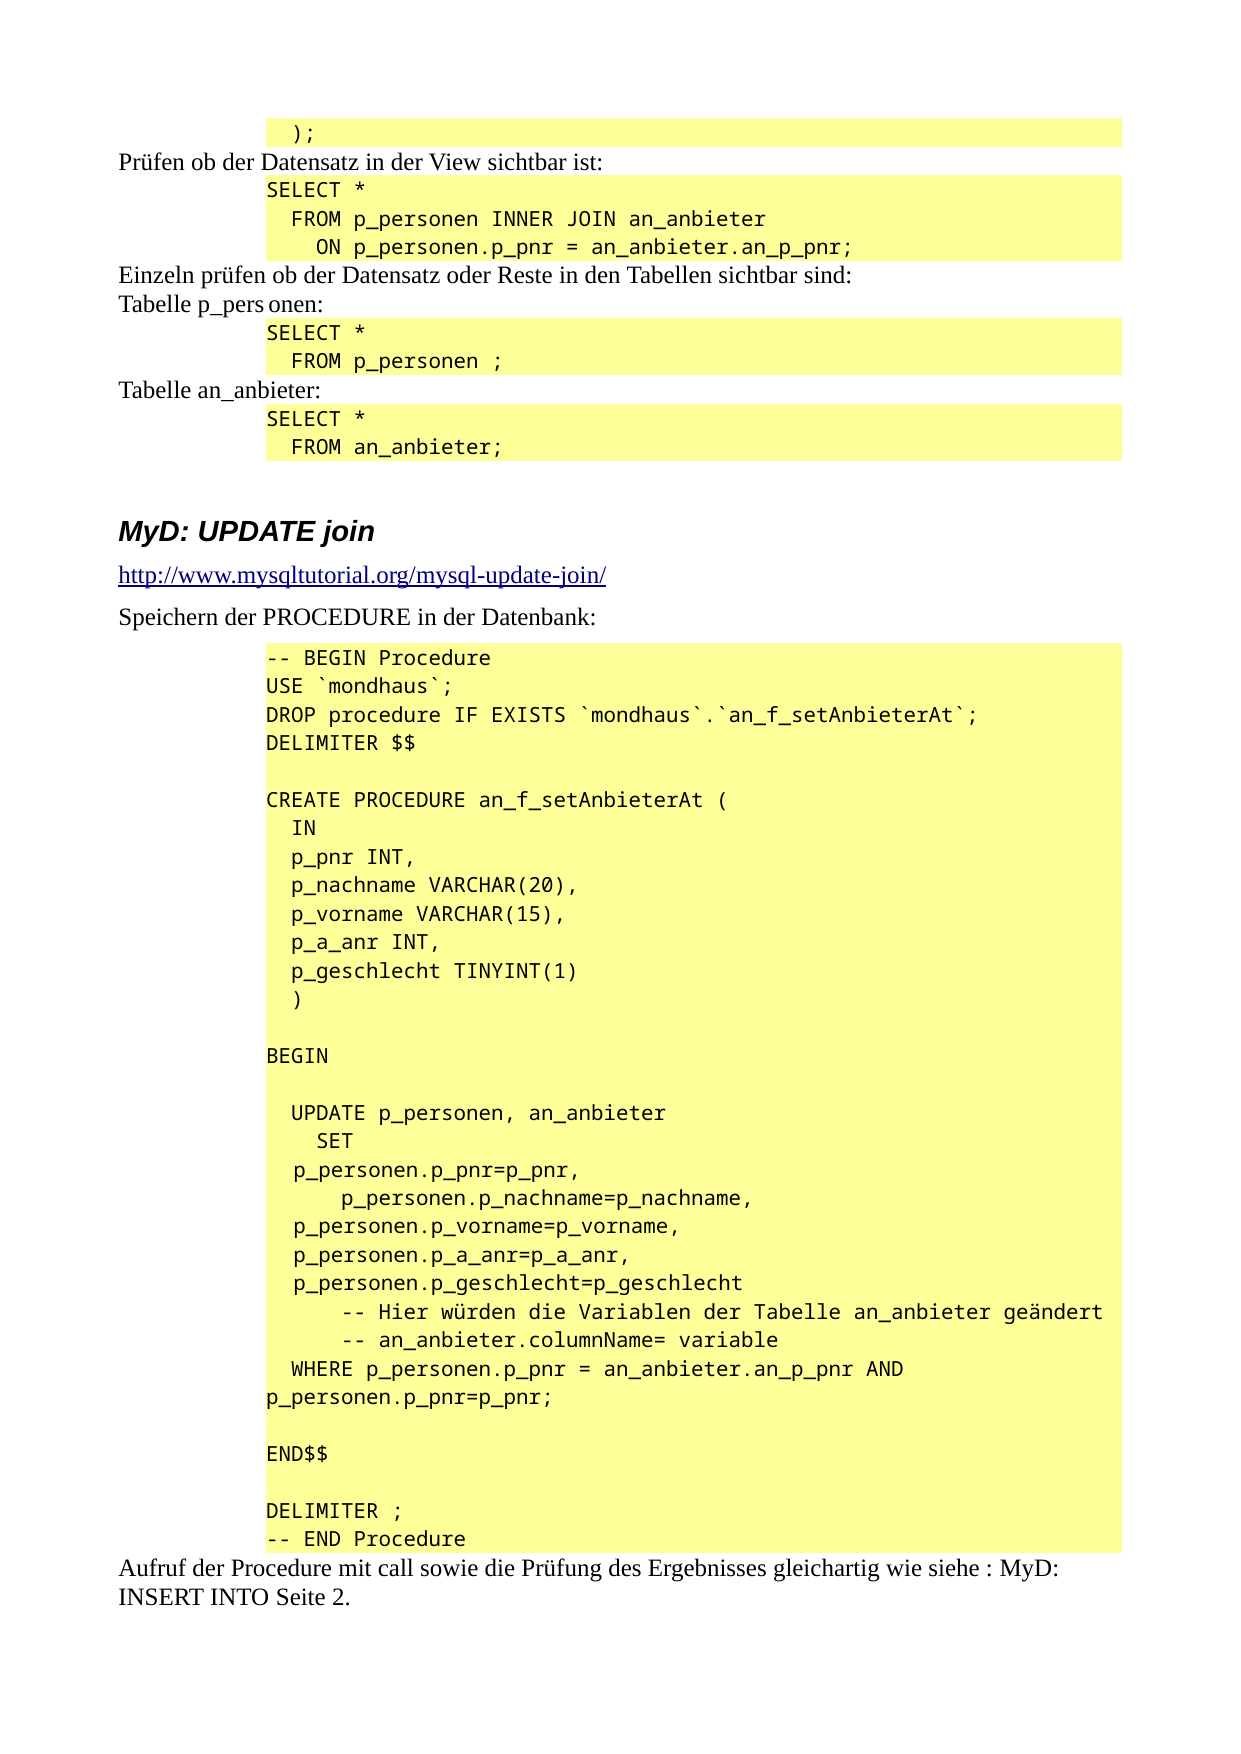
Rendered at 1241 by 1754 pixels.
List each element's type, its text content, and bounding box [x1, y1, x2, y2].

text WHERE p_personen.p_pnr = an_anbieter.an_p_pnr AND p_personen.p_pnr=p_pnr; [266, 1354, 1122, 1411]
text CREATE PROCEDURE an_f_setAnbieterAt ( [266, 785, 1122, 813]
text END$$ [266, 1439, 1122, 1468]
text FROM an_anbieter; [266, 432, 1122, 461]
text p_geschlecht TINYINT(1) [266, 956, 1122, 984]
text p_personen.p_a_anr=p_a_anr, [266, 1240, 1122, 1268]
text p_nachname VARCHAR(20), [266, 870, 1122, 899]
text IN [266, 813, 1122, 842]
text FROM p_personen ; [266, 347, 1122, 375]
text Prüfen ob der Datensatz in der View sichtbar ist: [118, 147, 1122, 175]
text SELECT * [266, 175, 1122, 204]
text -- an_anbieter.columnName= variable [266, 1325, 1122, 1354]
text -- Hier würden die Variablen der Tabelle an_anbieter geändert [266, 1297, 1122, 1325]
text USE `mondhaus`; [266, 671, 1122, 700]
text SELECT * [266, 404, 1122, 432]
subtitle MyD: UPDATE join [118, 514, 1122, 548]
text DELIMITER ; [266, 1496, 1122, 1524]
text Speichern der PROCEDURE in der Datenbank: [118, 602, 1122, 630]
text -- END Procedure [266, 1524, 1122, 1553]
text http://www.mysqltutorial.org/mysql-update-join/ [118, 560, 1122, 589]
text Tabelle an_anbieter: [118, 375, 1122, 404]
text p_personen.p_geschlecht=p_geschlecht [266, 1268, 1122, 1297]
text p_pnr INT, [266, 842, 1122, 870]
text SELECT * [266, 318, 1122, 347]
text FROM p_personen INNER JOIN an_anbieter [266, 204, 1122, 232]
text Einzeln prüfen ob der Datensatz oder Reste in den Tabellen sichtbar sind: [118, 261, 1122, 289]
text DELIMITER $$ [266, 728, 1122, 757]
text SET [266, 1126, 1122, 1155]
text UPDATE p_personen, an_anbieter [266, 1098, 1122, 1126]
text p_personen.p_nachname=p_nachname, [266, 1183, 1122, 1212]
text ) [266, 984, 1122, 1013]
text ); [266, 118, 1122, 147]
text Tabelle p_pers onen: [118, 289, 1122, 318]
text BEGIN [266, 1041, 1122, 1069]
text p_personen.p_vorname=p_vorname, [266, 1212, 1122, 1240]
text DROP procedure IF EXISTS `mondhaus`.`an_f_setAnbieterAt`; [266, 700, 1122, 728]
text Aufruf der Procedure mit call sowie die Prüfung des Ergebnisses gleichartig wie siehe : MyD: INSERT INTO Seite 2. [118, 1553, 1122, 1610]
text p_vorname VARCHAR(15), [266, 899, 1122, 927]
text p_personen.p_pnr=p_pnr, [266, 1155, 1122, 1183]
text ON p_personen.p_pnr = an_anbieter.an_p_pnr; [266, 232, 1122, 261]
text -- BEGIN Procedure [266, 643, 1122, 671]
text p_a_anr INT, [266, 927, 1122, 956]
